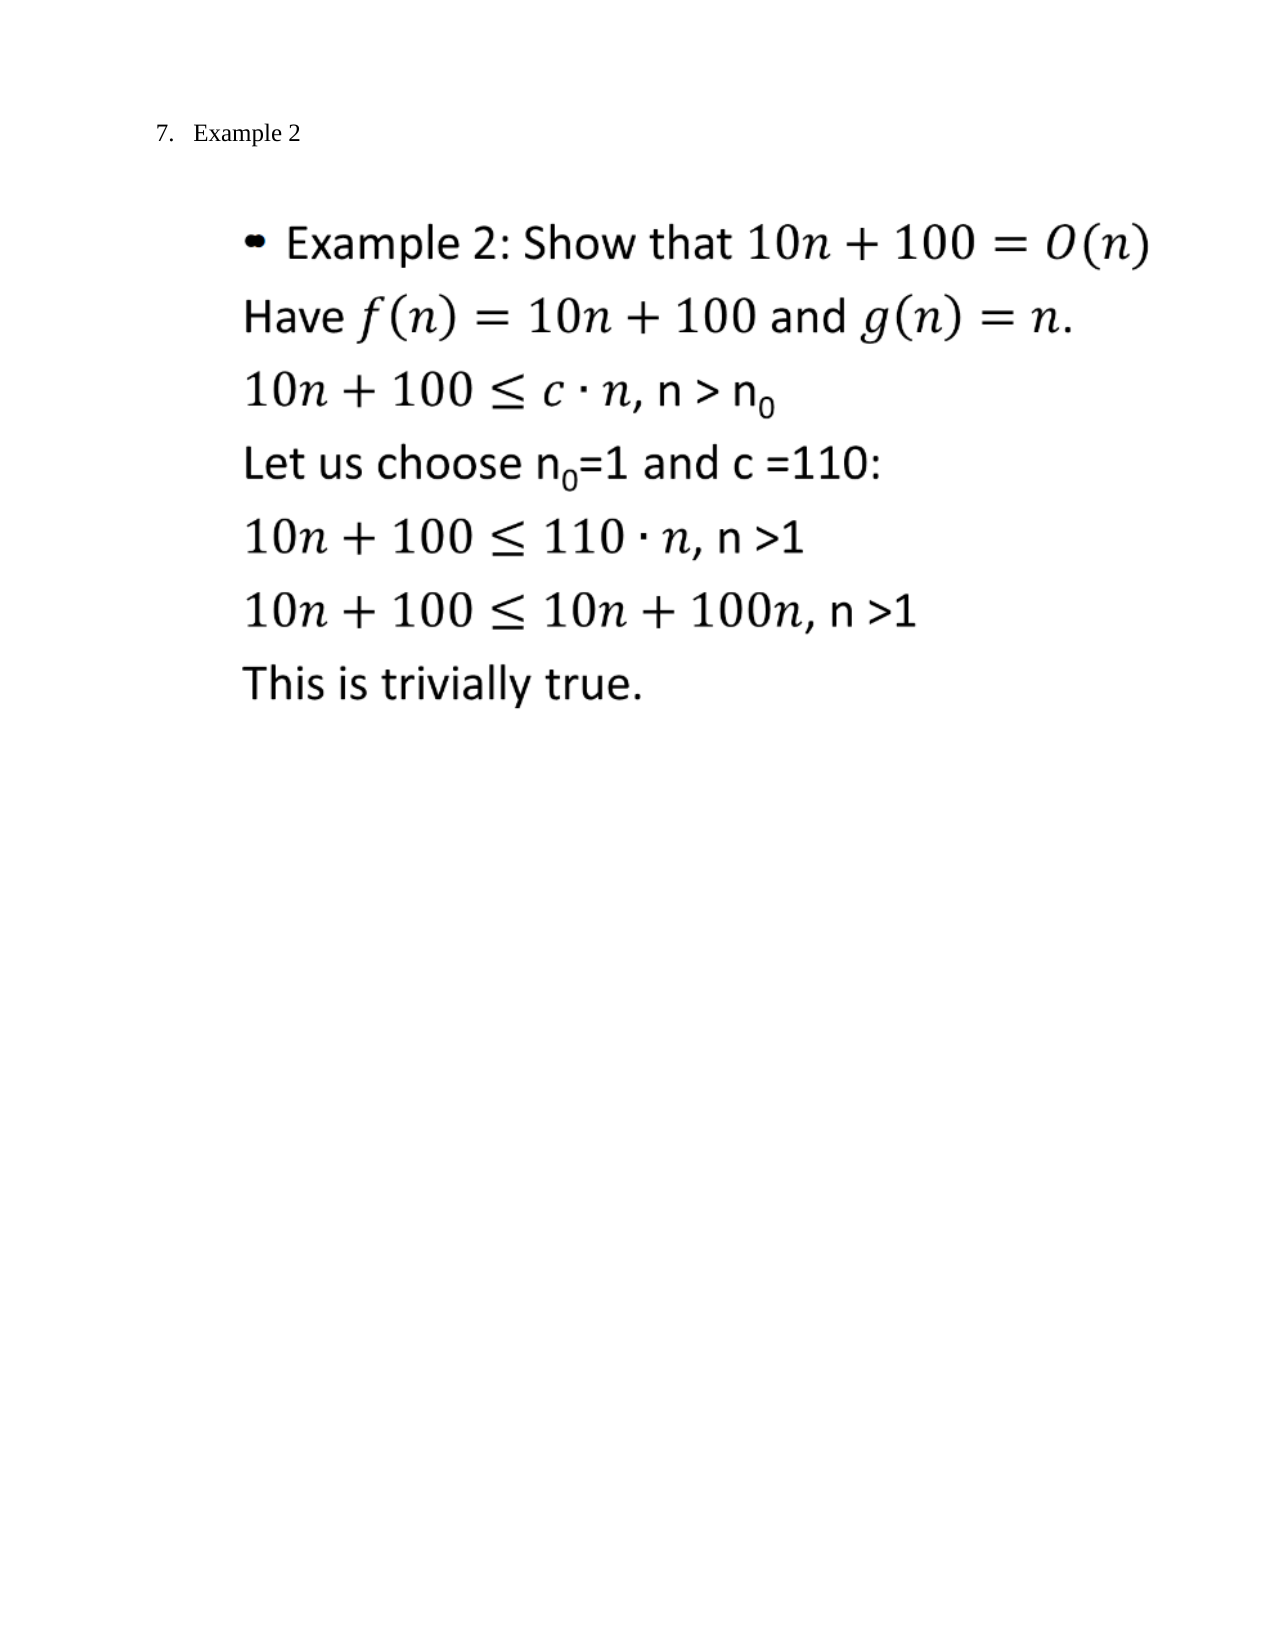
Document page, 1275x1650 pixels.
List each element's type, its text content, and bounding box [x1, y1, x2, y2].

picture [214, 201, 1216, 810]
list Example 2 [156, 118, 1157, 1466]
